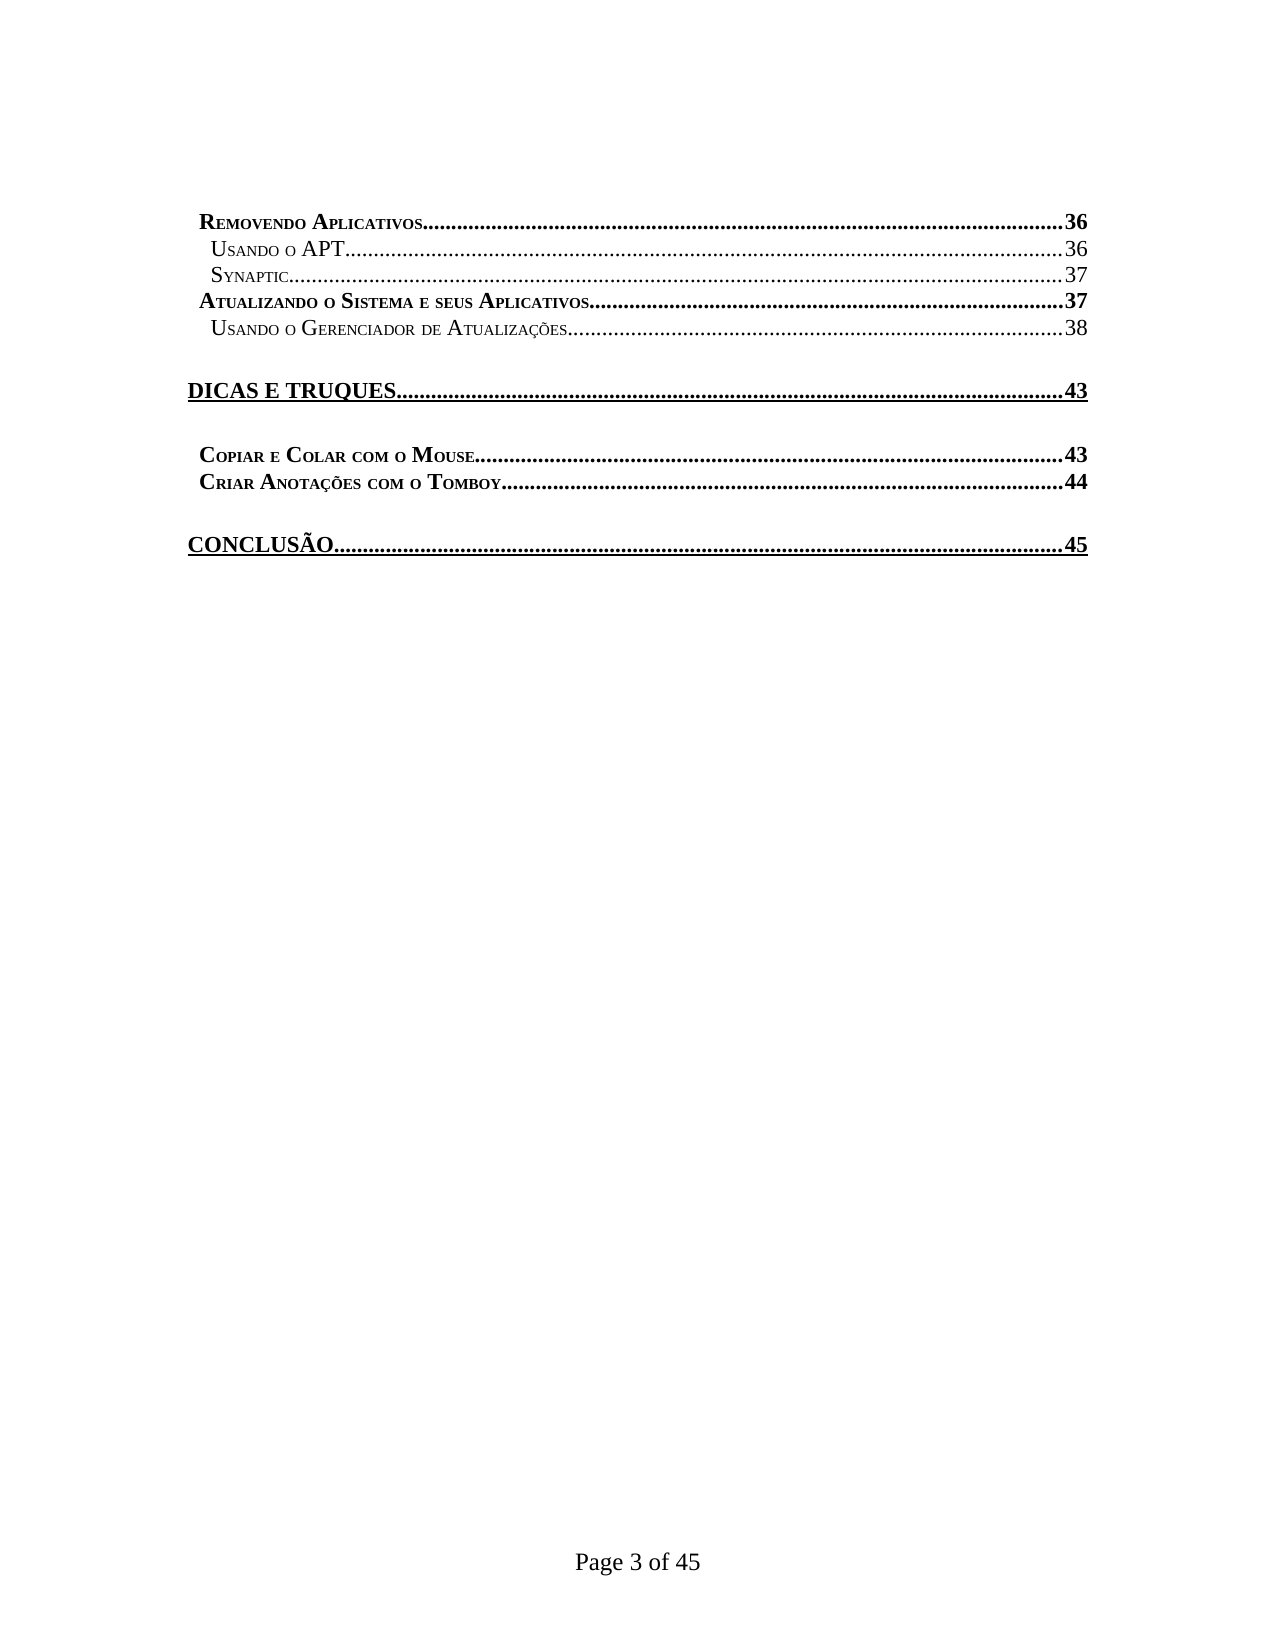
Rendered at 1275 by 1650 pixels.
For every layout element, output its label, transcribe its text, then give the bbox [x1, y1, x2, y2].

text Synaptic 37 [187, 261, 1087, 287]
text Atualizando o Sistema e seus Aplicativos 37 [187, 287, 1087, 314]
text Conclusão 45 [187, 532, 1087, 554]
text Dicas e Truques 43 [187, 377, 1087, 400]
text Criar Anotações com o Tomboy 44 [187, 468, 1087, 494]
text Usando o APT 36 [187, 234, 1087, 261]
text Removendo Aplicativos 36 [187, 208, 1087, 234]
text Usando o Gerenciador de Atualizações 38 [187, 314, 1087, 340]
text Copiar e Colar com o Mouse 43 [187, 441, 1087, 468]
